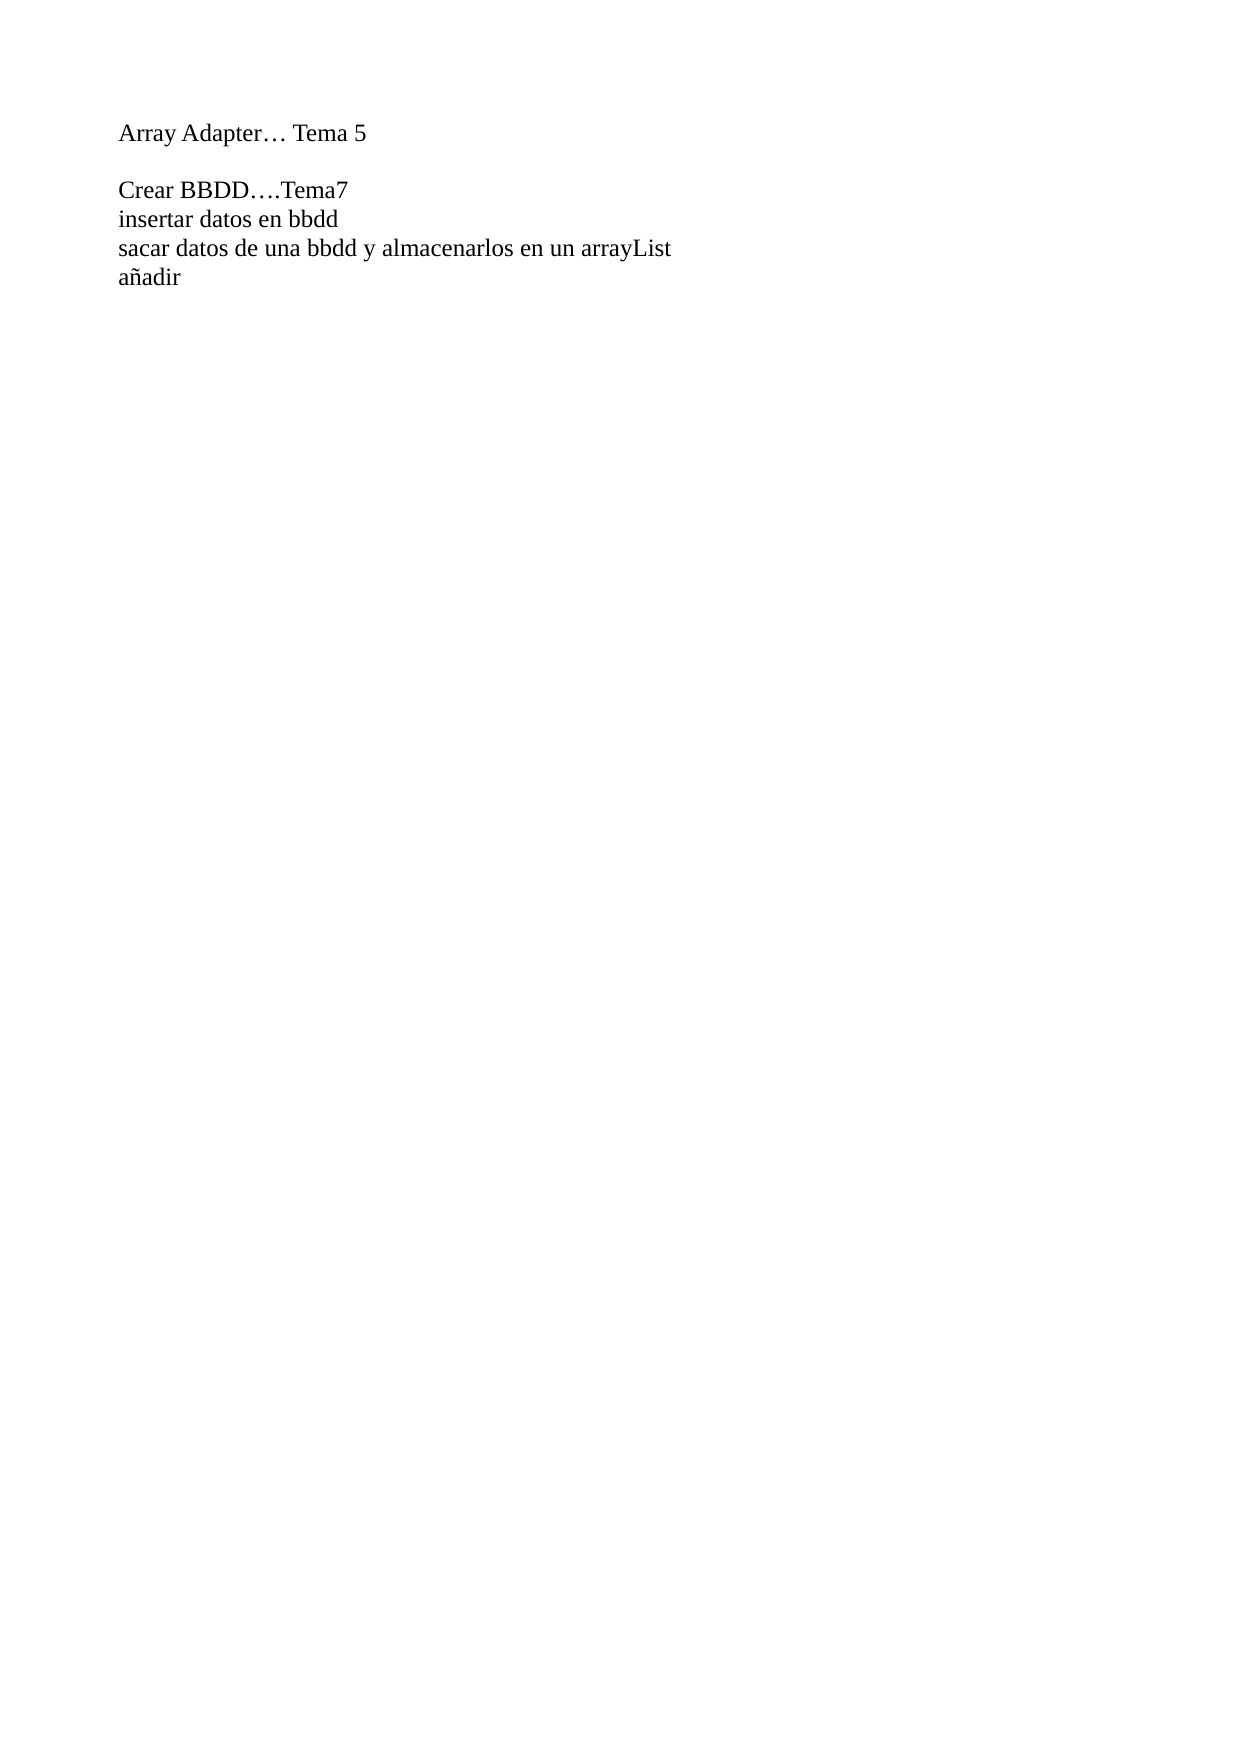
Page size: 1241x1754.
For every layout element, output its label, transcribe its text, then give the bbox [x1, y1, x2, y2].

text Array Adapter… Tema 5 [118, 118, 1122, 147]
text añadir [118, 262, 1122, 291]
text Crear BBDD….Tema7 [118, 176, 1122, 204]
text sacar datos de una bbdd y almacenarlos en un arrayList [118, 233, 1122, 262]
text insertar datos en bbdd [118, 204, 1122, 233]
